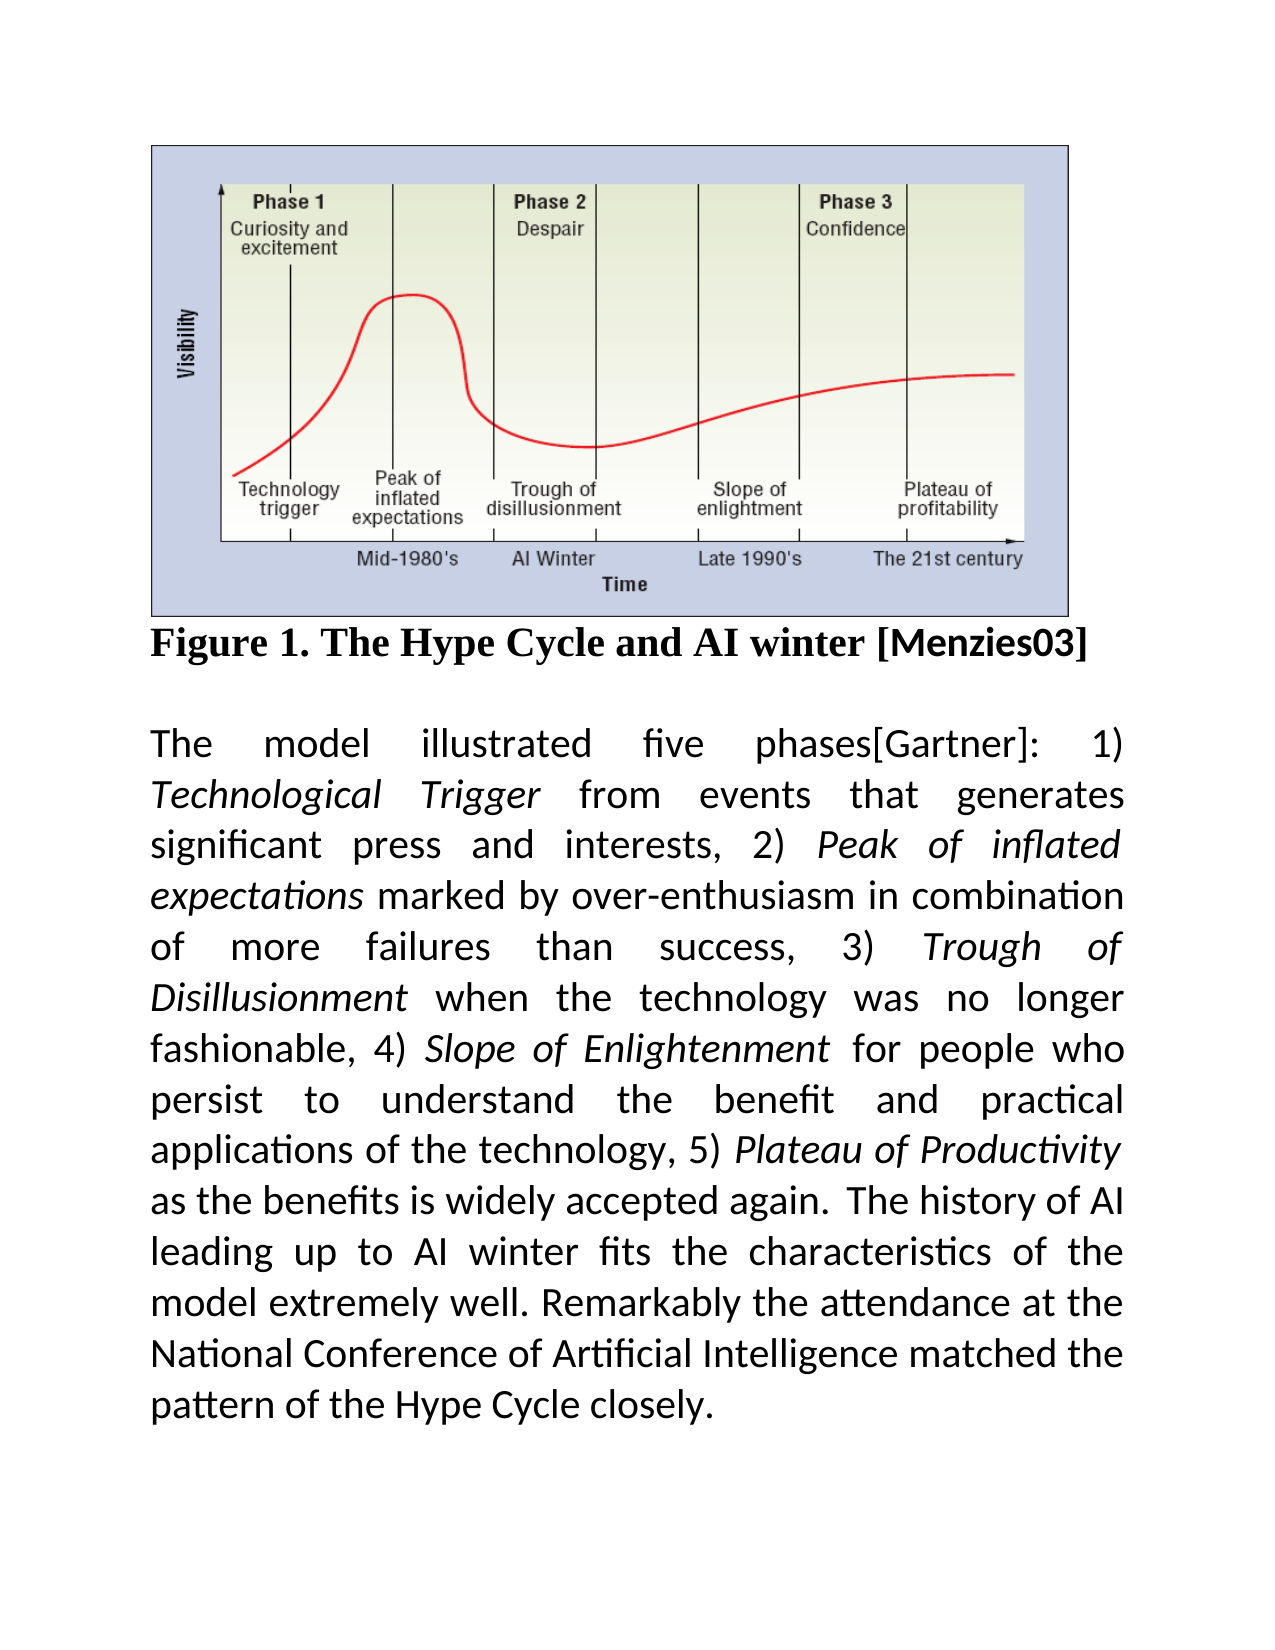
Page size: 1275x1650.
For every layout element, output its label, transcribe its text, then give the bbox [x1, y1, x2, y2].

text The model illustrated five phases[Gartner]: 1) Technological Trigger from events that generates significant press and interests, 2) Peak of inflated expectations marked by over-enthusiasm in combination of more failures than success, 3) Trough of Disillusionment when the technology was no longer fashionable, 4) Slope of Enlightenment for people who persist to understand the benefit and practical applications of the technology, 5) Plateau of Productivity as the benefits is widely accepted again. The history of AI leading up to AI winter fits the characteristics of the model extremely well. Remarkably the attendance at the National Conference of Artificial Intelligence matched the pattern of the Hype Cycle closely. [150, 717, 1125, 1428]
subtitle Figure 1. The Hype Cycle and AI winter [Menzies03] [150, 146, 1142, 667]
picture [151, 145, 1069, 617]
